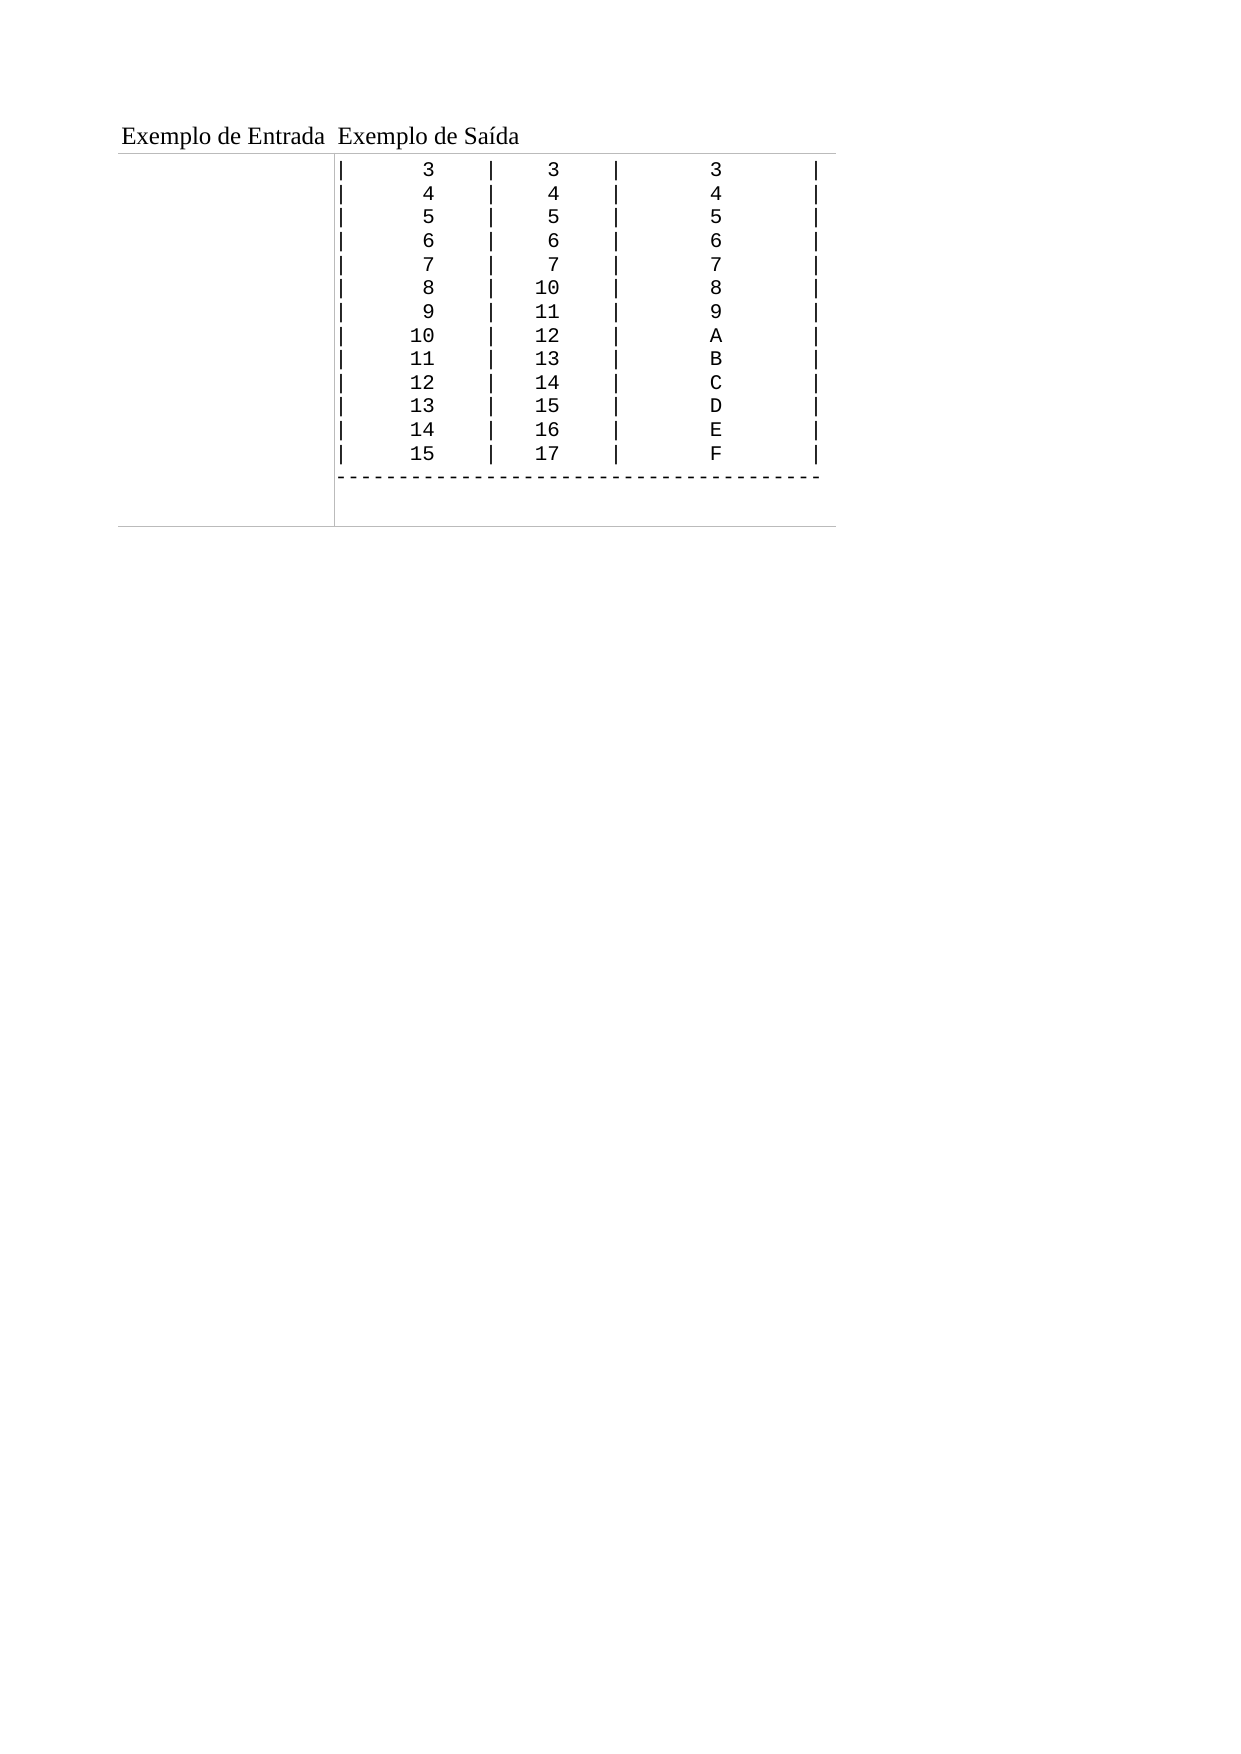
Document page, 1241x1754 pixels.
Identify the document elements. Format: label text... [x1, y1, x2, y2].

table_header Exemplo de Saída [335, 118, 836, 153]
table_header Exemplo de Entrada [118, 118, 334, 153]
table_cell | 3 | 3 | 3 | | 4 | 4 | 4 | | 5 | 5 | 5 | | 6 | 6 | 6 | | 7 | 7 | 7 | | 8 | 10 | 8 | | 9 | 11 | 9 | | 10 | 12 | A | | 11 | 13 | B | | 12 | 14 | C | | 13 | 15 | D | | 14 | 16 | E | | 15 | 17 | F | --------------------------------------- [335, 154, 836, 526]
table_cell [118, 154, 334, 526]
